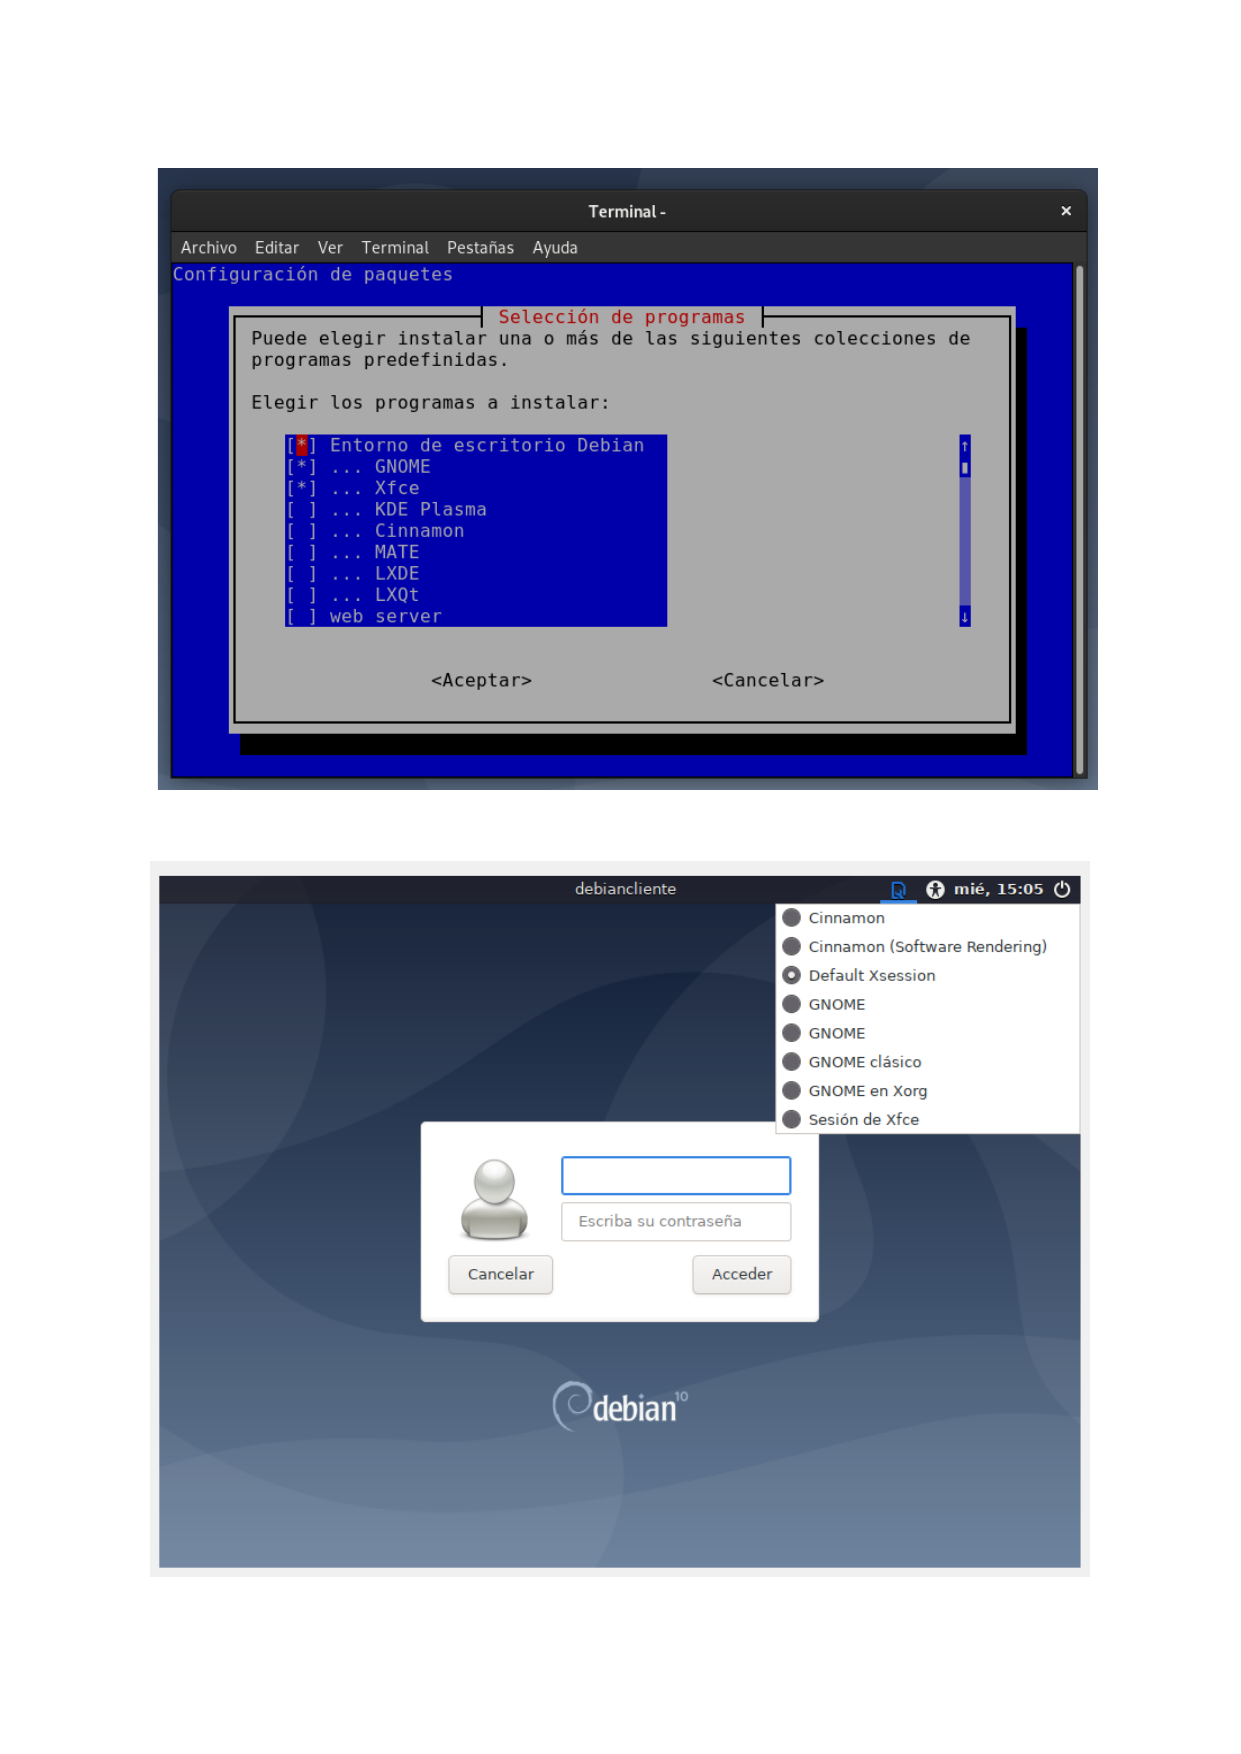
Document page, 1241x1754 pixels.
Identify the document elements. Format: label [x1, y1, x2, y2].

picture [157, 168, 1098, 790]
picture [149, 861, 1091, 1577]
